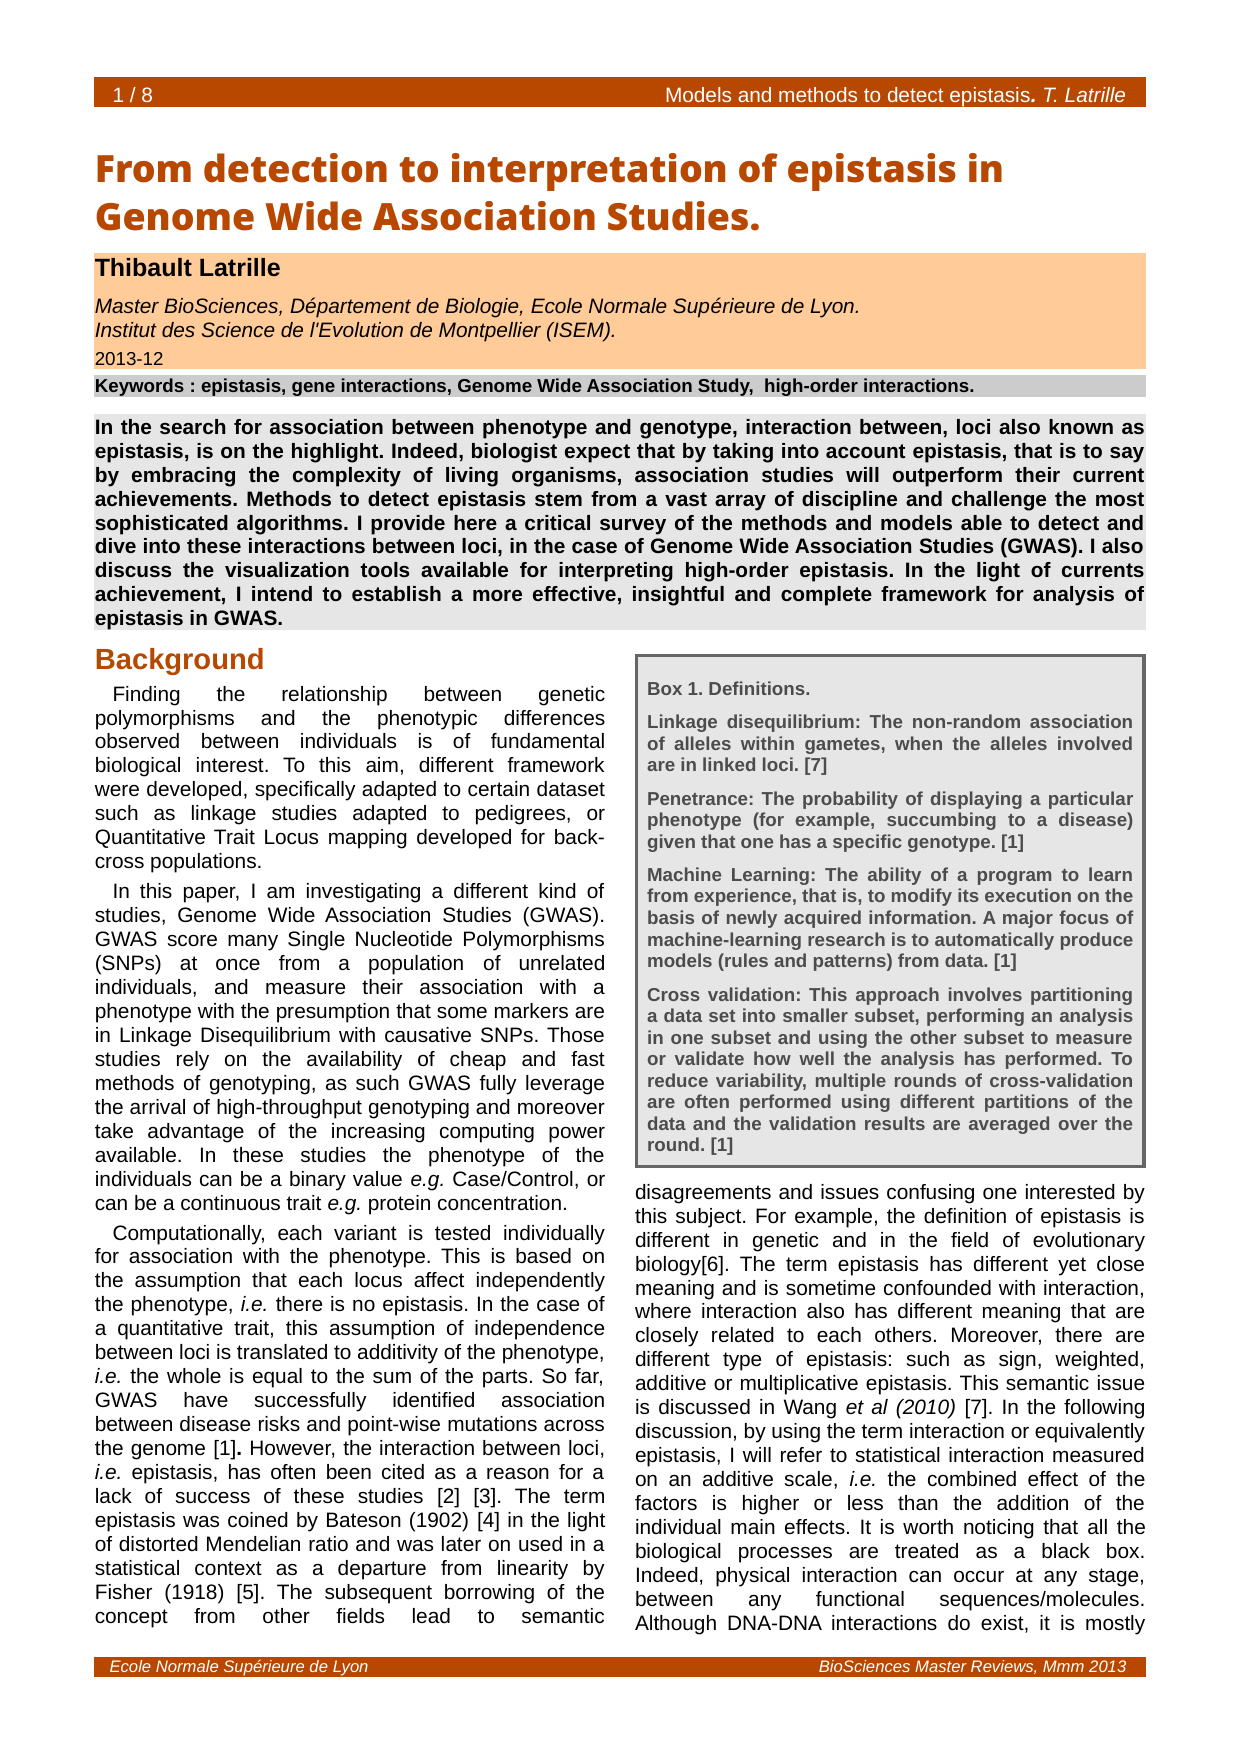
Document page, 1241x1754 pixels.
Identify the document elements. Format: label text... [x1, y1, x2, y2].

text From detection to interpretation of epistasis in Genome Wide Association Studies. [94, 142, 1146, 242]
text 2013-12 [94, 348, 1146, 369]
text Machine Learning: The ability of a program to learn from experience, that is, to modify its execution on the basis of newly acquired information. A major focus of machine-learning research is to automatically produce models (rules and patterns) from data. [1] [647, 864, 1134, 972]
text In this paper, I am investigating a different kind of studies, Genome Wide Association Studies (GWAS). GWAS score many Single Nucleotide Polymorphisms (SNPs) at once from a population of unrelated individuals, and measure their association with a phenotype with the presumption that some markers are in Linkage Disequilibrium with causative SNPs. Those studies rely on the availability of cheap and fast methods of genotyping, as such GWAS fully leverage the arrival of high-throughput genotyping and moreover take advantage of the increasing computing power available. In these studies the phenotype of the individuals can be a binary value e.g. Case/Control, or can be a continuous trait e.g. protein concentration. [94, 879, 605, 1214]
text Thibault Latrille [94, 253, 1146, 282]
text Master BioSciences, Département de Biologie, Ecole Normale Supérieure de Lyon. [94, 294, 1146, 318]
text Institut des Science de l'Evolution de Montpellier (ISEM). [94, 318, 1146, 342]
text disagreements and issues confusing one interested by this subject. For example, the definition of epistasis is different in genetic and in the field of evolutionary biology[6]. The term epistasis has different yet close meaning and is sometime confounded with interaction, where interaction also has different meaning that are closely related to each others. Moreover, there are different type of epistasis: such as sign, weighted, additive or multiplicative epistasis. This semantic issue is discussed in Wang et al (2010) [7]. In the following discussion, by using the term interaction or equivalently epistasis, I will refer to statistical interaction measured on an additive scale, i.e. the combined effect of the factors is higher or less than the addition of the individual main effects. It is worth noticing that all the biological processes are treated as a black box. Indeed, physical interaction can occur at any stage, between any functional sequences/molecules. Although DNA-DNA interactions do exist, it is mostly [635, 1168, 1146, 1635]
text Penetrance: The probability of displaying a particular phenotype (for example, succumbing to a disease) given that one has a specific genotype. [1] [647, 787, 1134, 852]
text Finding the relationship between genetic polymorphisms and the phenotypic differences observed between individuals is of fundamental biological interest. To this aim, different framework were developed, specifically adapted to certain dataset such as linkage studies adapted to pedigrees, or Quantitative Trait Locus mapping developed for back-cross populations. [94, 681, 605, 873]
text In the search for association between phenotype and genotype, interaction between, loci also known as epistasis, is on the highlight. Indeed, biologist expect that by taking into account epistasis, that is to say by embracing the complexity of living organisms, association studies will outperform their current achievements. Methods to detect epistasis stem from a vast array of discipline and challenge the most sophisticated algorithms. I provide here a critical survey of the methods and models able to detect and dive into these interactions between loci, in the case of Genome Wide Association Studies (GWAS). I also discuss the visualization tools available for interpreting high-order epistasis. In the light of currents achievement, I intend to establish a more effective, insightful and complete framework for analysis of epistasis in GWAS. [94, 414, 1146, 630]
text Linkage disequilibrium: The non-random association of alleles within gametes, when the alleles involved are in linked loci. [7] [647, 711, 1134, 776]
subtitle Background [94, 630, 605, 676]
text Cross validation: This approach involves partitioning a data set into smaller subset, performing an analysis in one subset and using the other subset to measure or validate how well the analysis has performed. To reduce variability, multiple rounds of cross-validation are often performed using different partitions of the data and the validation results are averaged over the round. [1] [647, 983, 1134, 1156]
text Computationally, each variant is tested individually for association with the phenotype. This is based on the assumption that each locus affect independently the phenotype, i.e. there is no epistasis. In the case of a quantitative trait, this assumption of independence between loci is translated to additivity of the phenotype, i.e. the whole is equal to the sum of the parts. So far, GWAS have successfully identified association between disease risks and point-wise mutations across the genome [1]. However, the interaction between loci, i.e. epistasis, has often been cited as a reason for a lack of success of these studies [2] [3]. The term epistasis was coined by Bateson (1902) [4] in the light of distorted Mendelian ratio and was later on used in a statistical context as a departure from linearity by Fisher (1918) [5]. The subsequent borrowing of the concept from other fields lead to semantic [94, 1220, 605, 1628]
text Keywords : epistasis, gene interactions, Genome Wide Association Study, high-order interactions. [94, 375, 1146, 397]
text Box 1. Definitions. [647, 677, 1134, 699]
